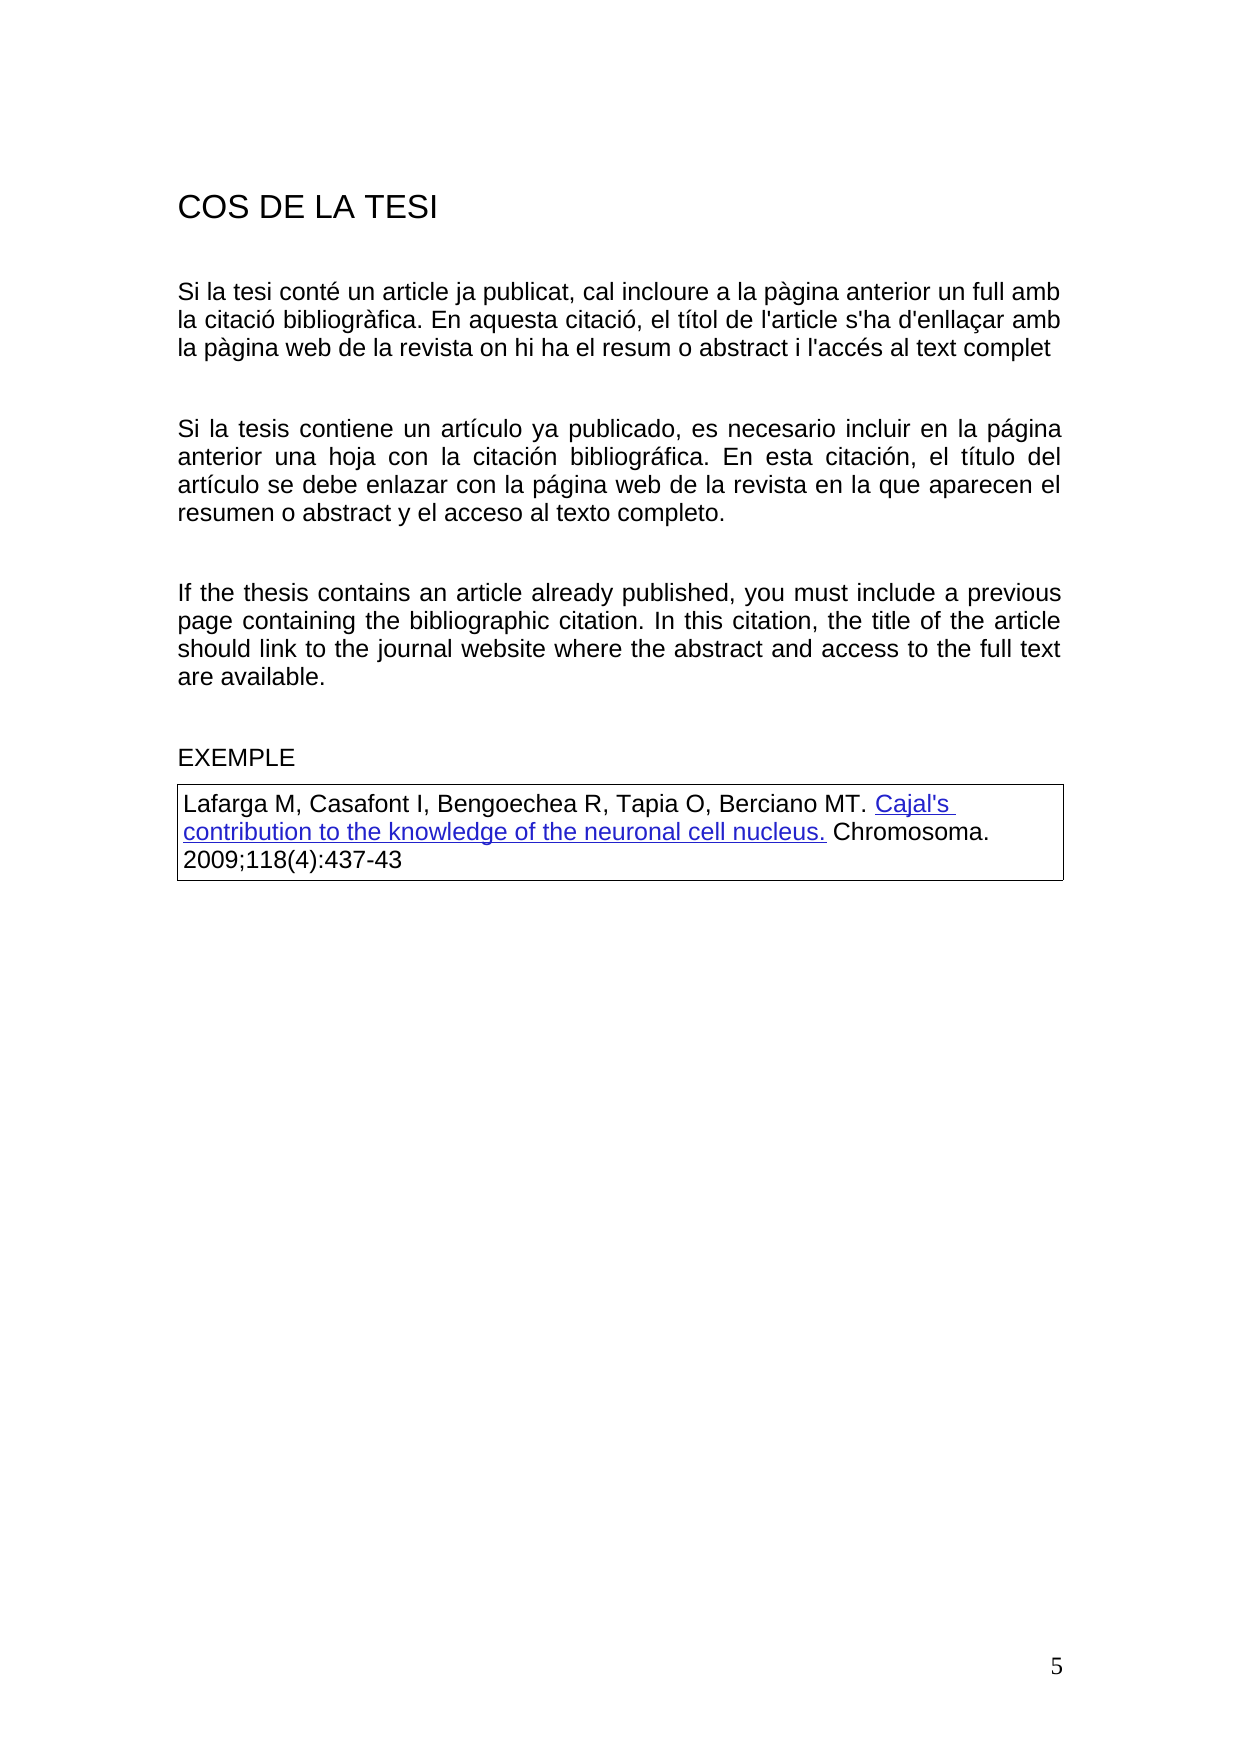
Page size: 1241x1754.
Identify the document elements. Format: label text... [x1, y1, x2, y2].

text EXEMPLE [177, 743, 1063, 771]
text COS DE LA TESI [177, 188, 1063, 225]
table_header Lafarga M, Casafont I, Bengoechea R, Tapia O, Berciano MT. Cajal's contribution to the knowledge of the neuronal cell nucleus. Chromosoma. 2009;118(4):437-43 [178, 785, 1063, 879]
text Si la tesi conté un article ja publicat, cal incloure a la pàgina anterior un full amb la citació bibliogràfica. En aquesta citació, el títol de l'article s'ha d'enllaçar amb la pàgina web de la revista on hi ha el resum o abstract i l'accés al text complet [177, 278, 1063, 362]
text If the thesis contains an article already published, you must include a previous page containing the bibliographic citation. In this citation, the title of the article should link to the journal website where the abstract and access to the full text are available. [177, 579, 1063, 691]
text Si la tesis contiene un artículo ya publicado, es necesario incluir en la página anterior una hoja con la citación bibliográfica. En esta citación, el título del artículo se debe enlazar con la página web de la revista en la que aparecen el resumen o abstract y el acceso al texto completo. [177, 414, 1063, 526]
